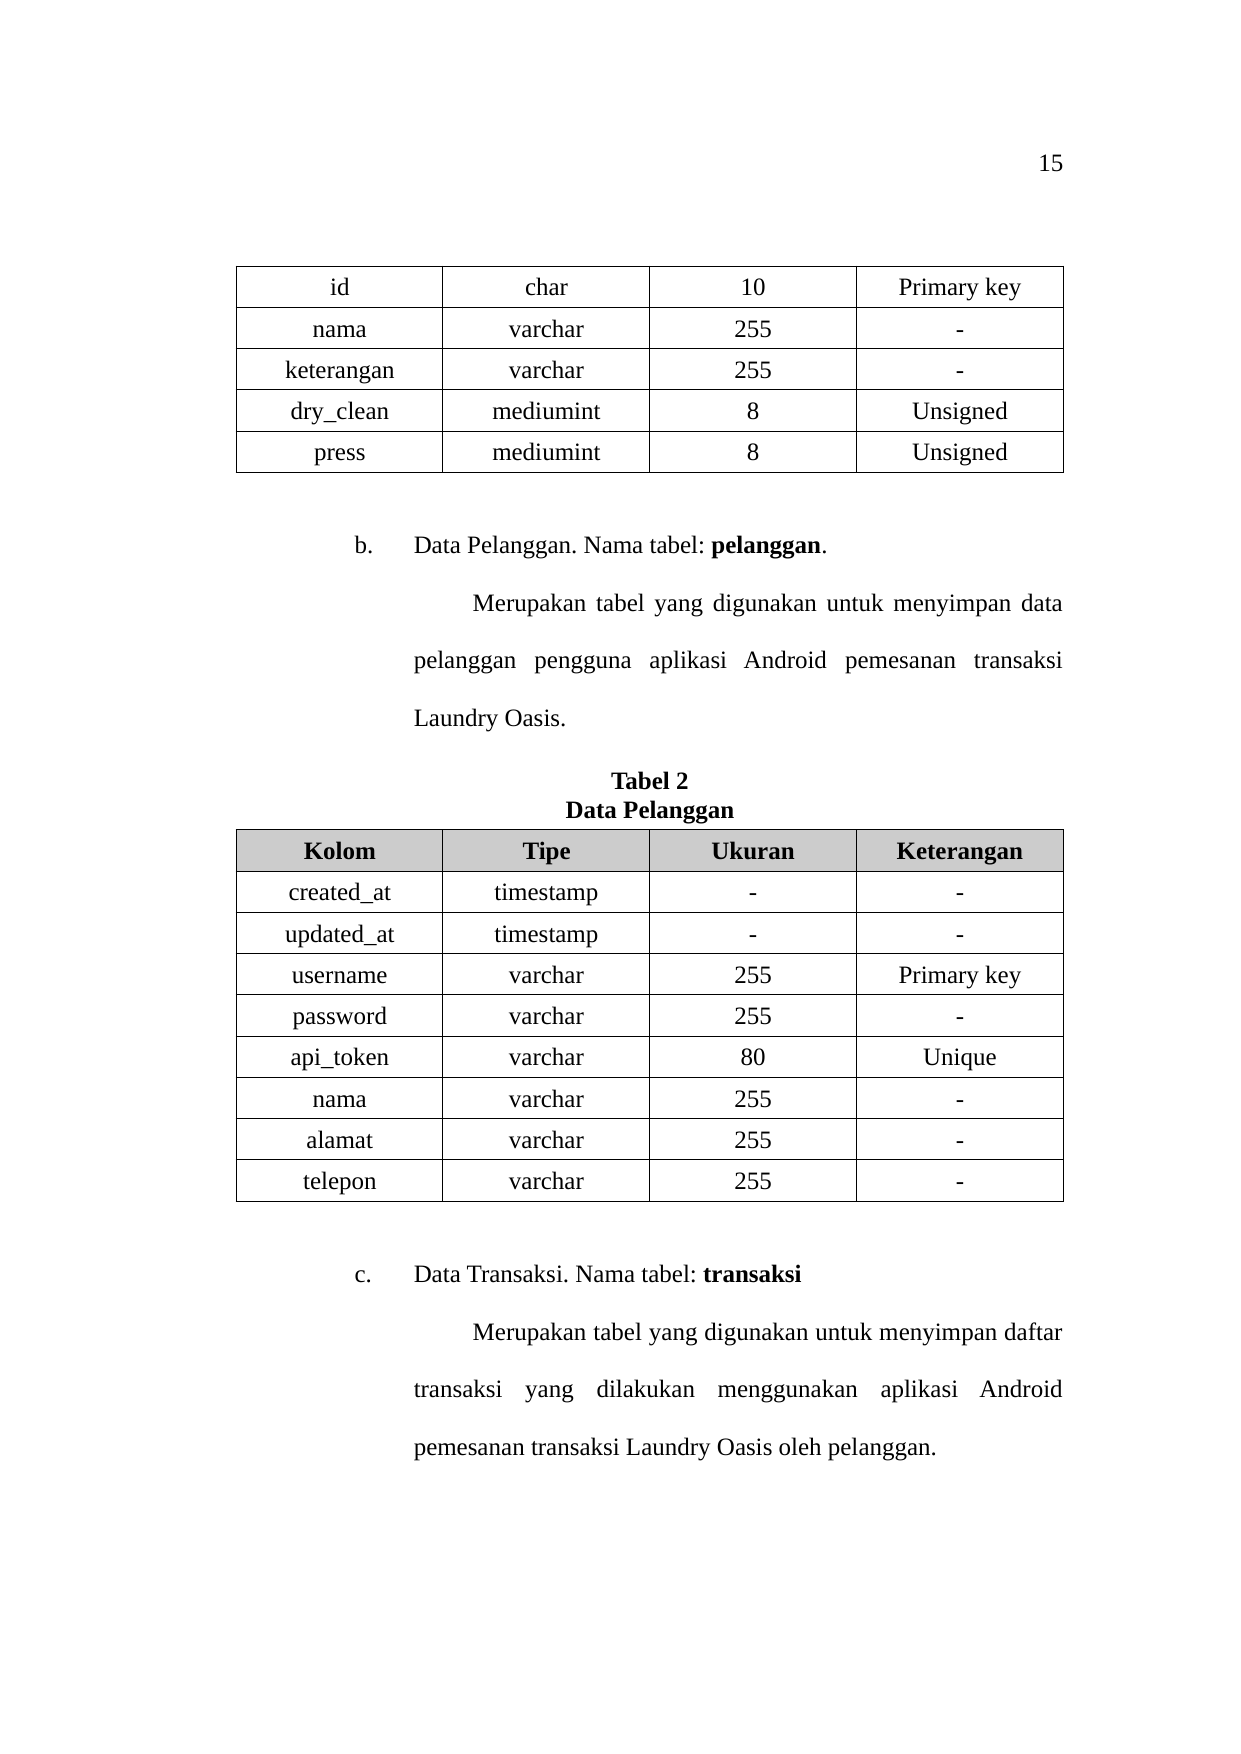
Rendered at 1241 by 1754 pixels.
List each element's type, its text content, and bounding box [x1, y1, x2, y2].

table_cell - [857, 913, 1063, 953]
table_cell - [857, 995, 1063, 1036]
table_cell - [857, 1119, 1063, 1159]
table_cell alamat [237, 1119, 442, 1159]
table_cell - [857, 308, 1063, 348]
table_cell Ukuran [650, 830, 856, 871]
table_cell Unsigned [857, 390, 1063, 431]
table_cell telepon [237, 1160, 442, 1201]
table_header Tabel 2 Data Pelanggan [236, 760, 1063, 829]
text b. Data Pelanggan. Nama tabel: pelanggan. [354, 530, 1063, 559]
table_cell Unsigned [857, 432, 1063, 472]
text c. Data Transaksi. Nama tabel: transaksi [354, 1259, 1063, 1288]
table_cell api_token [237, 1037, 442, 1077]
table_cell 10 [650, 267, 856, 307]
table_cell char [443, 267, 649, 307]
table_cell password [237, 995, 442, 1036]
table_cell mediumint [443, 432, 649, 472]
table_cell varchar [443, 1119, 649, 1159]
table_cell 8 [650, 432, 856, 472]
table_cell 255 [650, 1119, 856, 1159]
table_cell Tipe [443, 830, 649, 871]
table_cell 255 [650, 1078, 856, 1118]
table_cell varchar [443, 349, 649, 389]
table_cell 255 [650, 954, 856, 994]
table_cell nama [237, 308, 442, 348]
table_cell id [237, 267, 442, 307]
table_cell 255 [650, 1160, 856, 1201]
table_cell 80 [650, 1037, 856, 1077]
table_cell Unique [857, 1037, 1063, 1077]
table_cell - [857, 872, 1063, 912]
table_cell 8 [650, 390, 856, 431]
table_cell Kolom [237, 830, 442, 871]
table_cell Primary key [857, 954, 1063, 994]
table_cell - [857, 349, 1063, 389]
table_cell timestamp [443, 872, 649, 912]
table_cell varchar [443, 954, 649, 994]
table_cell username [237, 954, 442, 994]
table_cell nama [237, 1078, 442, 1118]
table_cell created_at [237, 872, 442, 912]
table_cell - [650, 913, 856, 953]
table_cell Primary key [857, 267, 1063, 307]
table_cell keterangan [237, 349, 442, 389]
table_cell 255 [650, 349, 856, 389]
table_cell - [857, 1160, 1063, 1201]
table_cell varchar [443, 995, 649, 1036]
table_cell varchar [443, 1078, 649, 1118]
table_cell mediumint [443, 390, 649, 431]
table_cell timestamp [443, 913, 649, 953]
table_cell 255 [650, 308, 856, 348]
table_cell 255 [650, 995, 856, 1036]
table_cell Keterangan [857, 830, 1063, 871]
text Merupakan tabel yang digunakan untuk menyimpan data pelanggan pengguna aplikasi Android pemesanan transaksi Laundry Oasis. [413, 588, 1063, 732]
table_cell updated_at [237, 913, 442, 953]
table_cell varchar [443, 1160, 649, 1201]
table_cell - [857, 1078, 1063, 1118]
table_cell varchar [443, 308, 649, 348]
table_cell varchar [443, 1037, 649, 1077]
table_cell - [650, 872, 856, 912]
text Merupakan tabel yang digunakan untuk menyimpan daftar transaksi yang dilakukan menggunakan aplikasi Android pemesanan transaksi Laundry Oasis oleh pelanggan. [413, 1317, 1063, 1460]
table_cell press [237, 432, 442, 472]
table_cell dry_clean [237, 390, 442, 431]
